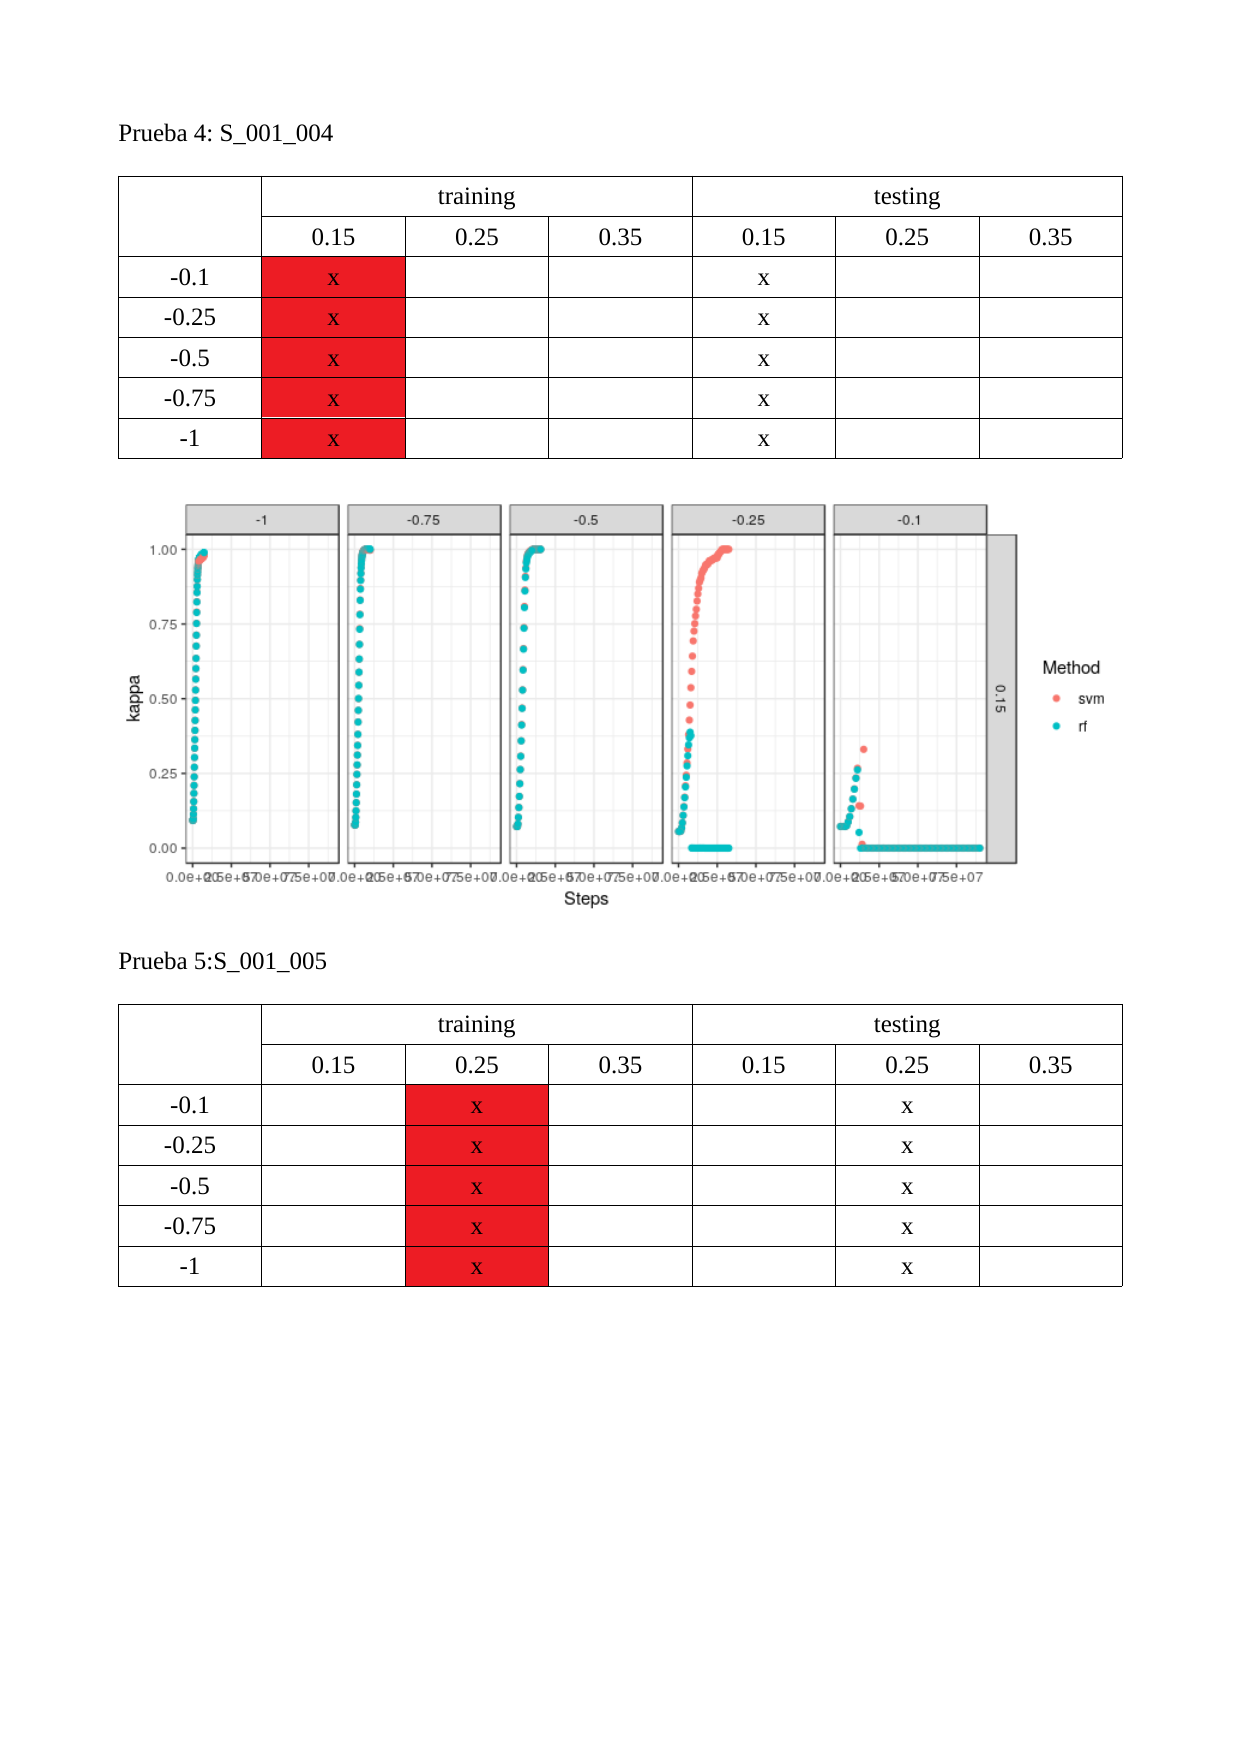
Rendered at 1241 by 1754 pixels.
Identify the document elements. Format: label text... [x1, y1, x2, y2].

table_cell x [693, 298, 835, 337]
table_cell [549, 338, 692, 377]
table_cell 0.25 [406, 217, 548, 256]
table_cell [262, 1206, 405, 1246]
table_cell x [836, 1206, 979, 1246]
table_header training [262, 177, 692, 216]
table_cell [549, 1126, 692, 1165]
table_cell x [262, 257, 405, 297]
table_cell x [406, 1206, 548, 1246]
table_cell [406, 338, 548, 377]
table_cell -0.25 [119, 298, 261, 337]
table_cell x [836, 1126, 979, 1165]
table_cell [980, 378, 1122, 417]
text Prueba 5:S_001_005 [118, 946, 1122, 975]
table_cell x [406, 1166, 548, 1205]
table_cell 0.15 [693, 217, 835, 256]
table_cell [980, 1206, 1122, 1246]
table_header [119, 1005, 261, 1084]
table_cell [836, 378, 979, 417]
table_cell 0.35 [980, 1045, 1122, 1084]
table_cell [549, 1247, 692, 1286]
table_cell x [406, 1247, 548, 1286]
table_cell [836, 257, 979, 297]
table_cell 0.25 [836, 1045, 979, 1084]
table_cell [549, 1206, 692, 1246]
table_cell 0.35 [549, 1045, 692, 1084]
table_header testing [693, 1005, 1122, 1044]
table_cell [693, 1166, 835, 1205]
table_cell [693, 1247, 835, 1286]
table_cell [406, 378, 548, 417]
table_cell [693, 1126, 835, 1165]
table_cell x [836, 1166, 979, 1205]
table_cell -0.5 [119, 1166, 261, 1205]
table_cell -1 [119, 419, 261, 458]
table_cell [549, 1085, 692, 1125]
table_cell x [693, 419, 835, 458]
table_cell -0.1 [119, 1085, 261, 1125]
table_cell 0.25 [406, 1045, 548, 1084]
table_cell x [836, 1247, 979, 1286]
table_cell x [262, 338, 405, 377]
table_cell x [693, 257, 835, 297]
table_cell x [836, 1085, 979, 1125]
table_cell -0.75 [119, 1206, 261, 1246]
table_cell [262, 1166, 405, 1205]
table_cell -0.25 [119, 1126, 261, 1165]
table_cell x [262, 298, 405, 337]
table_cell [980, 338, 1122, 377]
table_cell x [262, 378, 405, 417]
table_cell 0.15 [262, 217, 405, 256]
table_cell [980, 1247, 1122, 1286]
table_cell -0.5 [119, 338, 261, 377]
picture [118, 497, 1123, 918]
table_cell [262, 1126, 405, 1165]
table_cell x [693, 338, 835, 377]
table_cell [980, 1166, 1122, 1205]
table_cell x [406, 1126, 548, 1165]
table_header testing [693, 177, 1122, 216]
table_header training [262, 1005, 692, 1044]
table_cell [693, 1206, 835, 1246]
text Prueba 4: S_001_004 [118, 118, 1122, 147]
table_cell [836, 419, 979, 458]
table_cell [549, 419, 692, 458]
table_cell [693, 1085, 835, 1125]
table_cell 0.35 [980, 217, 1122, 256]
table_cell [406, 298, 548, 337]
table_cell -1 [119, 1247, 261, 1286]
table_cell [980, 419, 1122, 458]
table_header [119, 177, 261, 256]
table_cell [549, 1166, 692, 1205]
table_cell 0.35 [549, 217, 692, 256]
table_cell [980, 1126, 1122, 1165]
table_cell [262, 1247, 405, 1286]
table_cell x [406, 1085, 548, 1125]
table_cell [549, 378, 692, 417]
table_cell [406, 419, 548, 458]
table_cell 0.25 [836, 217, 979, 256]
table_cell [549, 257, 692, 297]
table_cell [262, 1085, 405, 1125]
table_cell -0.75 [119, 378, 261, 417]
table_cell 0.15 [262, 1045, 405, 1084]
table_cell [836, 298, 979, 337]
table_cell [836, 338, 979, 377]
table_cell x [693, 378, 835, 417]
table_cell [980, 298, 1122, 337]
table_cell [549, 298, 692, 337]
table_cell [980, 1085, 1122, 1125]
table_cell x [262, 419, 405, 458]
table_cell 0.15 [693, 1045, 835, 1084]
table_cell [406, 257, 548, 297]
table_cell [980, 257, 1122, 297]
table_cell -0.1 [119, 257, 261, 297]
